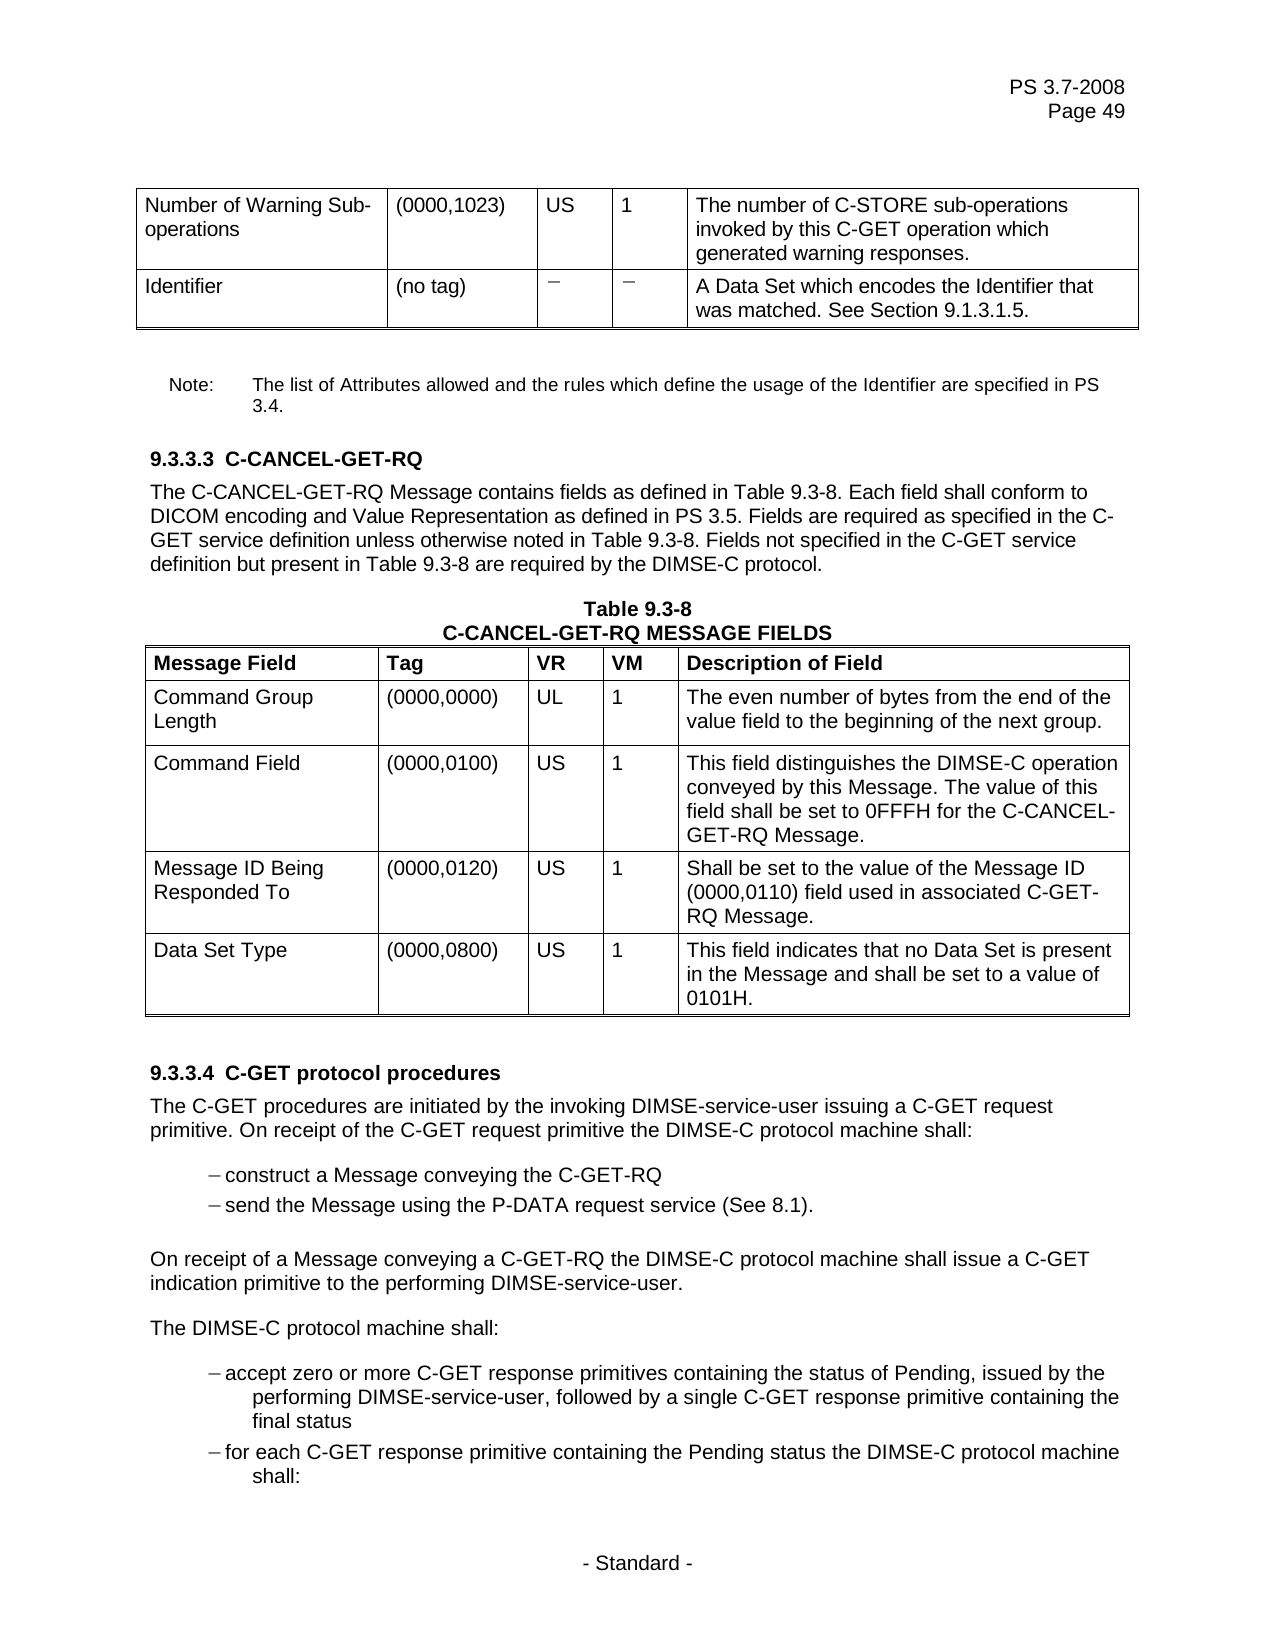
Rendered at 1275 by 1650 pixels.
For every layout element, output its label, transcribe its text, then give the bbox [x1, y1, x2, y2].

table_cell  [538, 270, 612, 327]
table_cell (0000,0000) [379, 681, 528, 745]
table_header Description of Field [679, 648, 1129, 679]
table_cell The number of C-STORE sub-operations invoked by this C-GET operation which generated warning responses. [688, 189, 1138, 269]
table_cell Number of Warning Sub-operations [137, 189, 387, 269]
table_cell 1 [604, 852, 678, 932]
table_cell 1 [604, 934, 678, 1014]
text The C-CANCEL-GET-RQ Message contains fields as defined in Table 9.3-8. Each field shall conform to DICOM encoding and Value Representation as defined in PS 3.5. Fields are required as specified in the C-GET service definition unless otherwise noted in Table 9.3-8. Fields not specified in the C-GET service definition but present in Table 9.3-8 are required by the DIMSE-C protocol. [150, 479, 1125, 576]
text Note: The list of Attributes allowed and the rules which define the usage of the Identifier are specified in PS 3.4. [169, 374, 1125, 417]
table_cell (0000,0800) [379, 934, 528, 1014]
table_cell 1 [613, 189, 687, 269]
table_cell US [529, 746, 603, 851]
table_cell (0000,0100) [379, 746, 528, 851]
text The C-GET procedures are initiated by the invoking DIMSE-service-user issuing a C-GET request primitive. On receipt of the C-GET request primitive the DIMSE-C protocol machine shall: [150, 1094, 1125, 1142]
text  send the Message using the P-DATA request service (See 8.1). [206, 1193, 1125, 1241]
table_cell This field indicates that no Data Set is present in the Message and shall be set to a value of 0101H. [679, 934, 1129, 1014]
table_cell 1 [604, 681, 678, 745]
text The DIMSE-C protocol machine shall: [150, 1316, 1125, 1340]
text On receipt of a Message conveying a C-GET-RQ the DIMSE-C protocol machine shall issue a C-GET indication primitive to the performing DIMSE-service-user. [150, 1247, 1125, 1295]
text  construct a Message conveying the C-GET-RQ [206, 1163, 1125, 1187]
table_cell (0000,1023) [388, 189, 537, 269]
text  accept zero or more C-GET response primitives containing the status of Pending, issued by the performing DIMSE-service-user, followed by a single C-GET response primitive containing the final status [206, 1361, 1125, 1433]
text  for each C-GET response primitive containing the Pending status the DIMSE-C protocol machine shall: [206, 1439, 1125, 1488]
table_cell The even number of bytes from the end of the value field to the beginning of the next group. [679, 681, 1129, 745]
table_cell 1 [604, 746, 678, 851]
title Table 9.3-8 C-CANCEL-GET-RQ MESSAGE FIELDS [150, 597, 1125, 645]
table_cell This field distinguishes the DIMSE‑C operation conveyed by this Message. The value of this field shall be set to 0FFFH for the C-CANCEL-GET-RQ Message. [679, 746, 1129, 851]
table_cell UL [529, 681, 603, 745]
subtitle 9.3.3.4 C-GET protocol procedures [150, 1061, 1125, 1085]
table_cell (0000,0120) [379, 852, 528, 932]
table_cell  [613, 270, 687, 327]
table_header VM [604, 648, 678, 679]
table_cell US [538, 189, 612, 269]
table_cell A Data Set which encodes the Identifier that was matched. See Section 9.1.3.1.5. [688, 270, 1138, 327]
subtitle 9.3.3.3 C-CANCEL-GET-RQ [150, 423, 1125, 471]
table_cell (no tag) [388, 270, 537, 327]
table_cell Message ID Being Responded To [146, 852, 378, 932]
table_cell US [529, 934, 603, 1014]
table_header Tag [379, 648, 528, 679]
table_cell Command Field [146, 746, 378, 851]
table_header Message Field [146, 648, 378, 679]
table_cell US [529, 852, 603, 932]
table_cell Identifier [137, 270, 387, 327]
table_cell Shall be set to the value of the Message ID (0000,0110) field used in associated C-GET-RQ Message. [679, 852, 1129, 932]
table_cell Command Group Length [146, 681, 378, 745]
table_header VR [529, 648, 603, 679]
table_cell Data Set Type [146, 934, 378, 1014]
